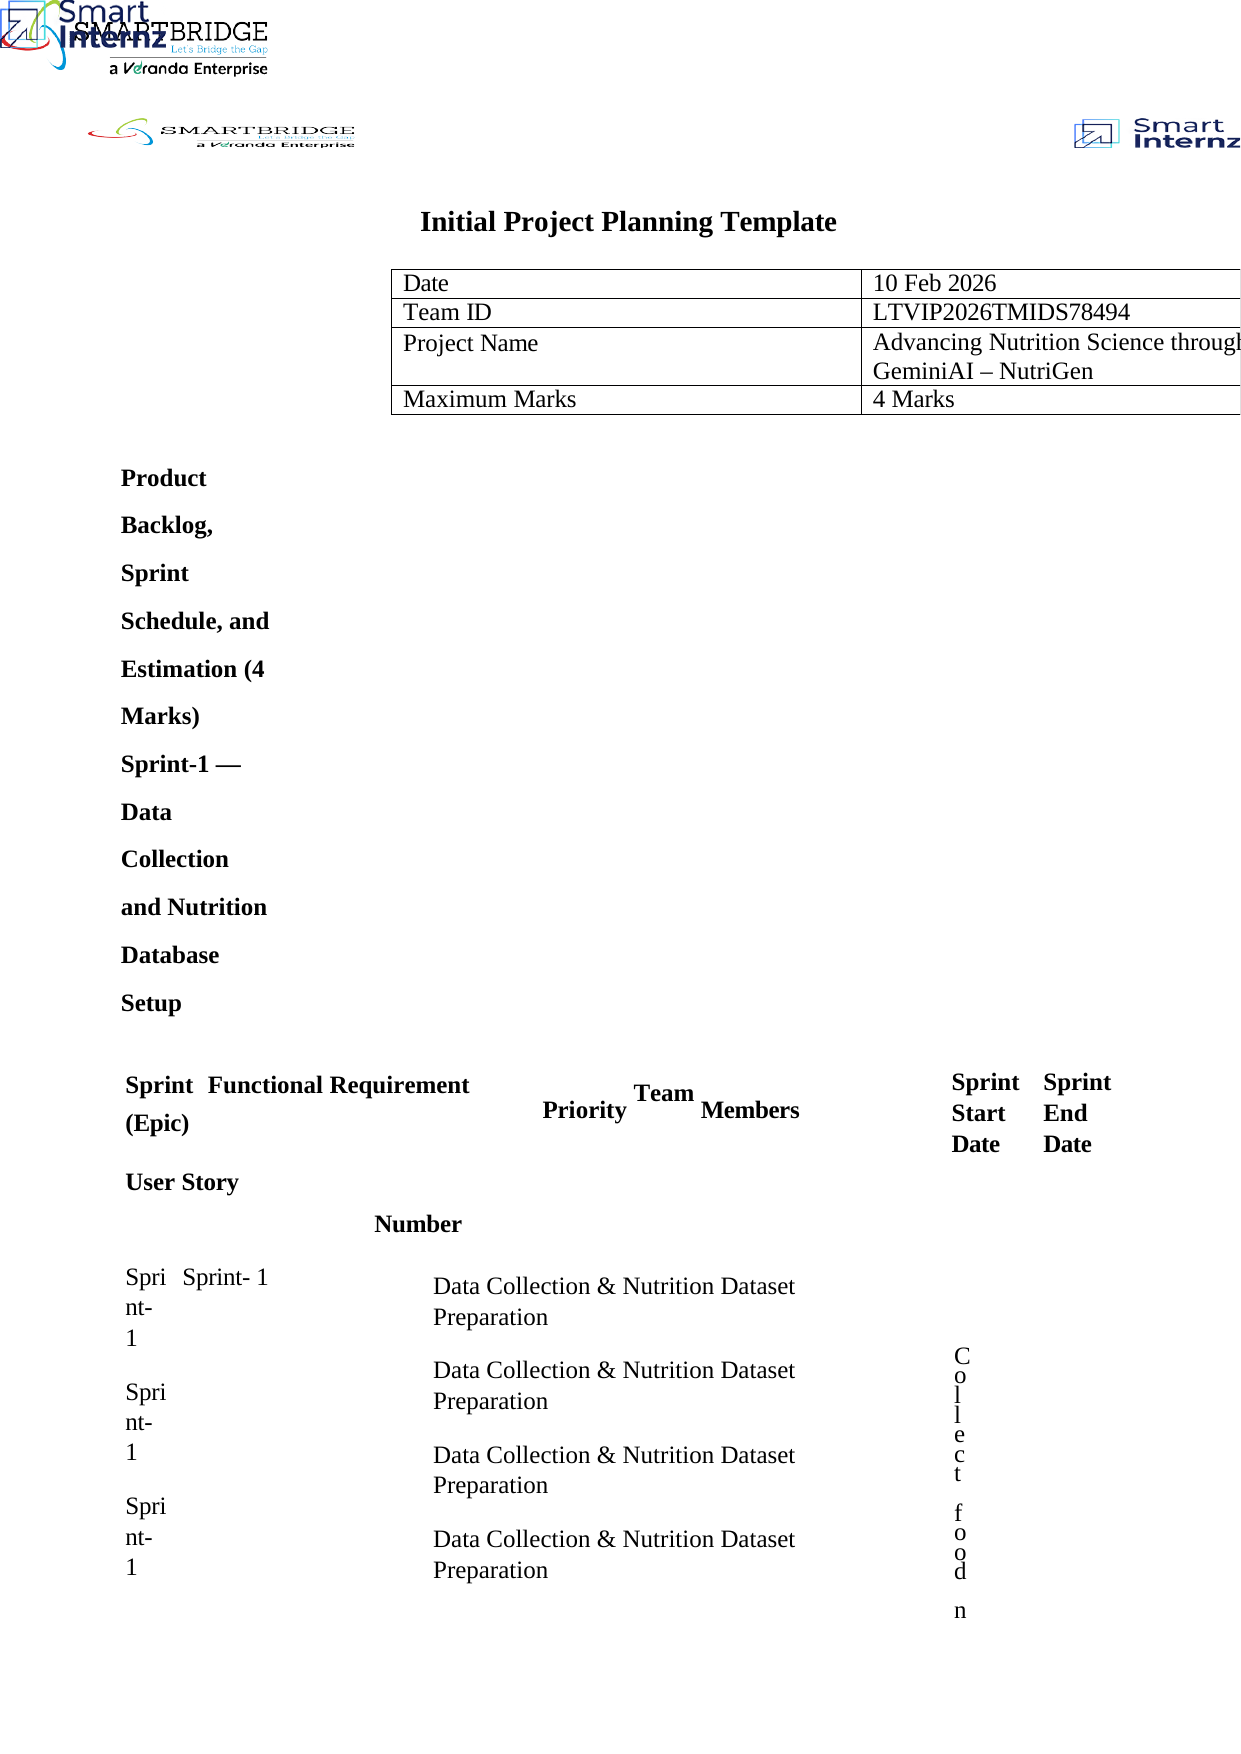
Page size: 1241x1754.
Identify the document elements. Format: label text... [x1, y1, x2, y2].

table_cell Team ID [392, 299, 861, 327]
picture [87, 118, 355, 148]
title Initial Project Planning Template [135, 204, 1122, 238]
table_cell Advancing Nutrition Science through GeminiAI – NutriGen [862, 328, 1240, 385]
text Sprint Functional Requirement (Epic) User Story [125, 1063, 487, 1215]
text Product Backlog, Sprint Schedule, and Estimation (4 Marks) Sprint-1 — Data Collection and Nutrition Database Setup [121, 463, 271, 1016]
picture [0, 0, 268, 77]
text Sprint- 1 [182, 1262, 355, 1291]
text Sprint- 1 [125, 1377, 169, 1466]
table_cell Project Name [392, 328, 861, 385]
text Sprint Start Date [951, 1067, 1026, 1158]
table_cell 4 Marks [862, 386, 1240, 414]
text Data Collection & Nutrition Dataset Preparation [433, 1524, 884, 1584]
table_header 10 Feb 2026 [862, 270, 1240, 298]
table_header Date [392, 270, 861, 298]
text Data Collection & Nutrition Dataset Preparation [433, 1271, 884, 1331]
text Data Collection & Nutrition Dataset Preparation [433, 1356, 884, 1415]
table_cell Maximum Marks [392, 386, 861, 414]
text Number [118, 1215, 462, 1237]
text Sprint- 1 [125, 1491, 169, 1581]
text User Story / Task Priority Team Members [542, 1078, 896, 1123]
text Sprint End Date [1043, 1067, 1117, 1158]
picture [1074, 118, 1241, 148]
text Sprint- 1 [125, 1262, 169, 1352]
table_cell LTVIP2026TMIDS78494 [862, 299, 1240, 327]
text Data Collection & Nutrition Dataset Preparation [433, 1440, 884, 1499]
